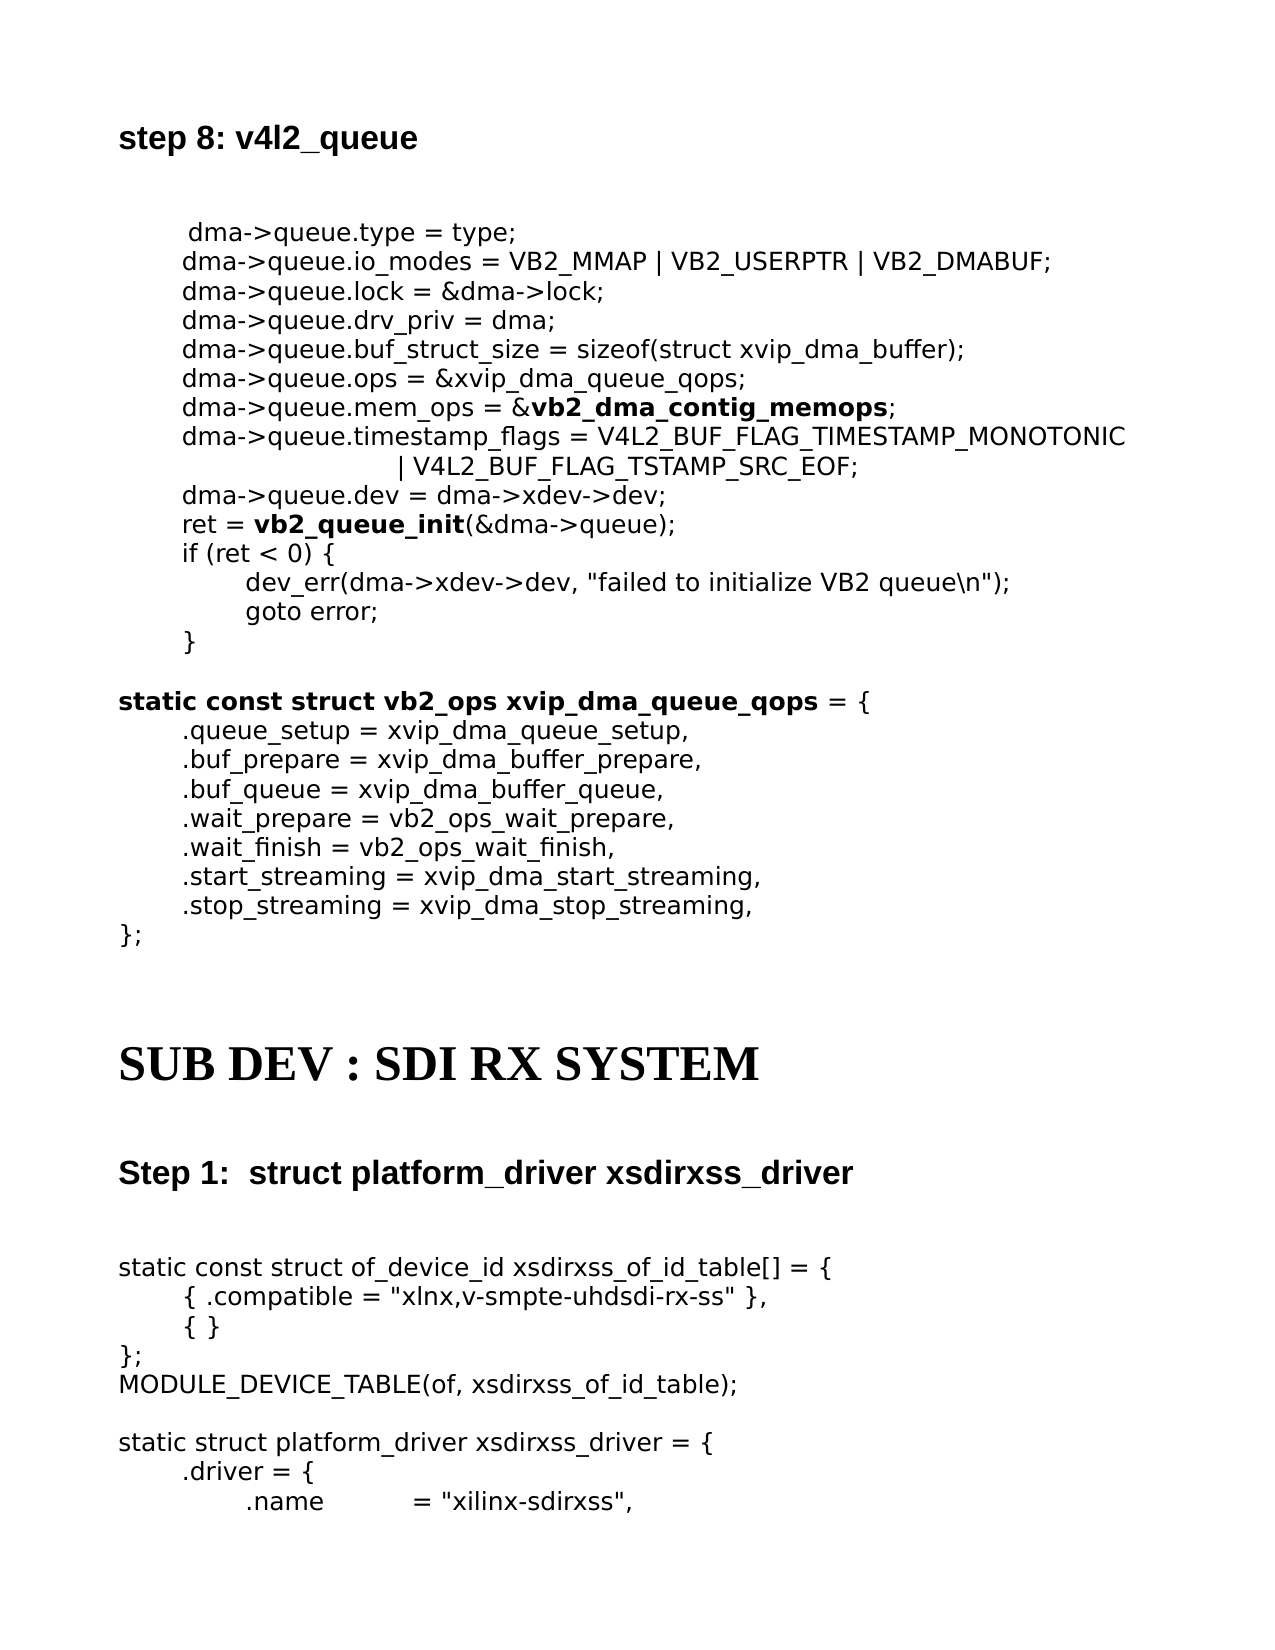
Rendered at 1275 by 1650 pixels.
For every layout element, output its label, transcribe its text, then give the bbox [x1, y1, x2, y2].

subtitle Step 1: struct platform_driver xsdirxss_driver [118, 1153, 1157, 1192]
text dma->queue.type = type; [118, 218, 1157, 247]
text static struct platform_driver xsdirxss_driver = { [118, 1428, 1157, 1458]
text dma->queue.ops = &xvip_dma_queue_qops; [118, 364, 1157, 393]
subtitle SUB DEV : SDI RX SYSTEM [118, 1033, 1157, 1091]
text .wait_finish = vb2_ops_wait_finish, [118, 833, 1157, 862]
text .wait_prepare = vb2_ops_wait_prepare, [118, 804, 1157, 833]
text { .compatible = "xlnx,v-smpte-uhdsdi-rx-ss" }, [118, 1283, 1157, 1312]
text { } [118, 1312, 1157, 1341]
text static const struct of_device_id xsdirxss_of_id_table[] = { [118, 1253, 1157, 1283]
text if (ret < 0) { [118, 539, 1157, 568]
text dma->queue.buf_struct_size = sizeof(struct xvip_dma_buffer); [118, 335, 1157, 364]
text dma->queue.mem_ops = &vb2_dma_contig_memops; [118, 393, 1157, 422]
subtitle step 8: v4l2_queue [118, 118, 1157, 157]
text dev_err(dma->xdev->dev, "failed to initialize VB2 queue\n"); [118, 568, 1157, 597]
text ret = vb2_queue_init(&dma->queue); [118, 510, 1157, 539]
text dma->queue.dev = dma->xdev->dev; [118, 481, 1157, 510]
text dma->queue.lock = &dma->lock; [118, 277, 1157, 306]
text }; [118, 921, 1157, 950]
text .queue_setup = xvip_dma_queue_setup, [118, 717, 1157, 746]
text }; [118, 1341, 1157, 1370]
text goto error; [118, 597, 1157, 627]
text dma->queue.timestamp_flags = V4L2_BUF_FLAG_TIMESTAMP_MONOTONIC [118, 422, 1157, 452]
text | V4L2_BUF_FLAG_TSTAMP_SRC_EOF; [118, 452, 1157, 481]
text dma->queue.drv_priv = dma; [118, 306, 1157, 335]
text .buf_queue = xvip_dma_buffer_queue, [118, 775, 1157, 804]
text .driver = { [118, 1458, 1157, 1487]
text static const struct vb2_ops xvip_dma_queue_qops = { [118, 687, 1157, 717]
text .start_streaming = xvip_dma_start_streaming, [118, 862, 1157, 892]
text .buf_prepare = xvip_dma_buffer_prepare, [118, 746, 1157, 775]
text .stop_streaming = xvip_dma_stop_streaming, [118, 892, 1157, 921]
text } [118, 627, 1157, 656]
text dma->queue.io_modes = VB2_MMAP | VB2_USERPTR | VB2_DMABUF; [118, 247, 1157, 277]
text .name = "xilinx-sdirxss", [118, 1487, 1157, 1516]
text MODULE_DEVICE_TABLE(of, xsdirxss_of_id_table); [118, 1370, 1157, 1399]
